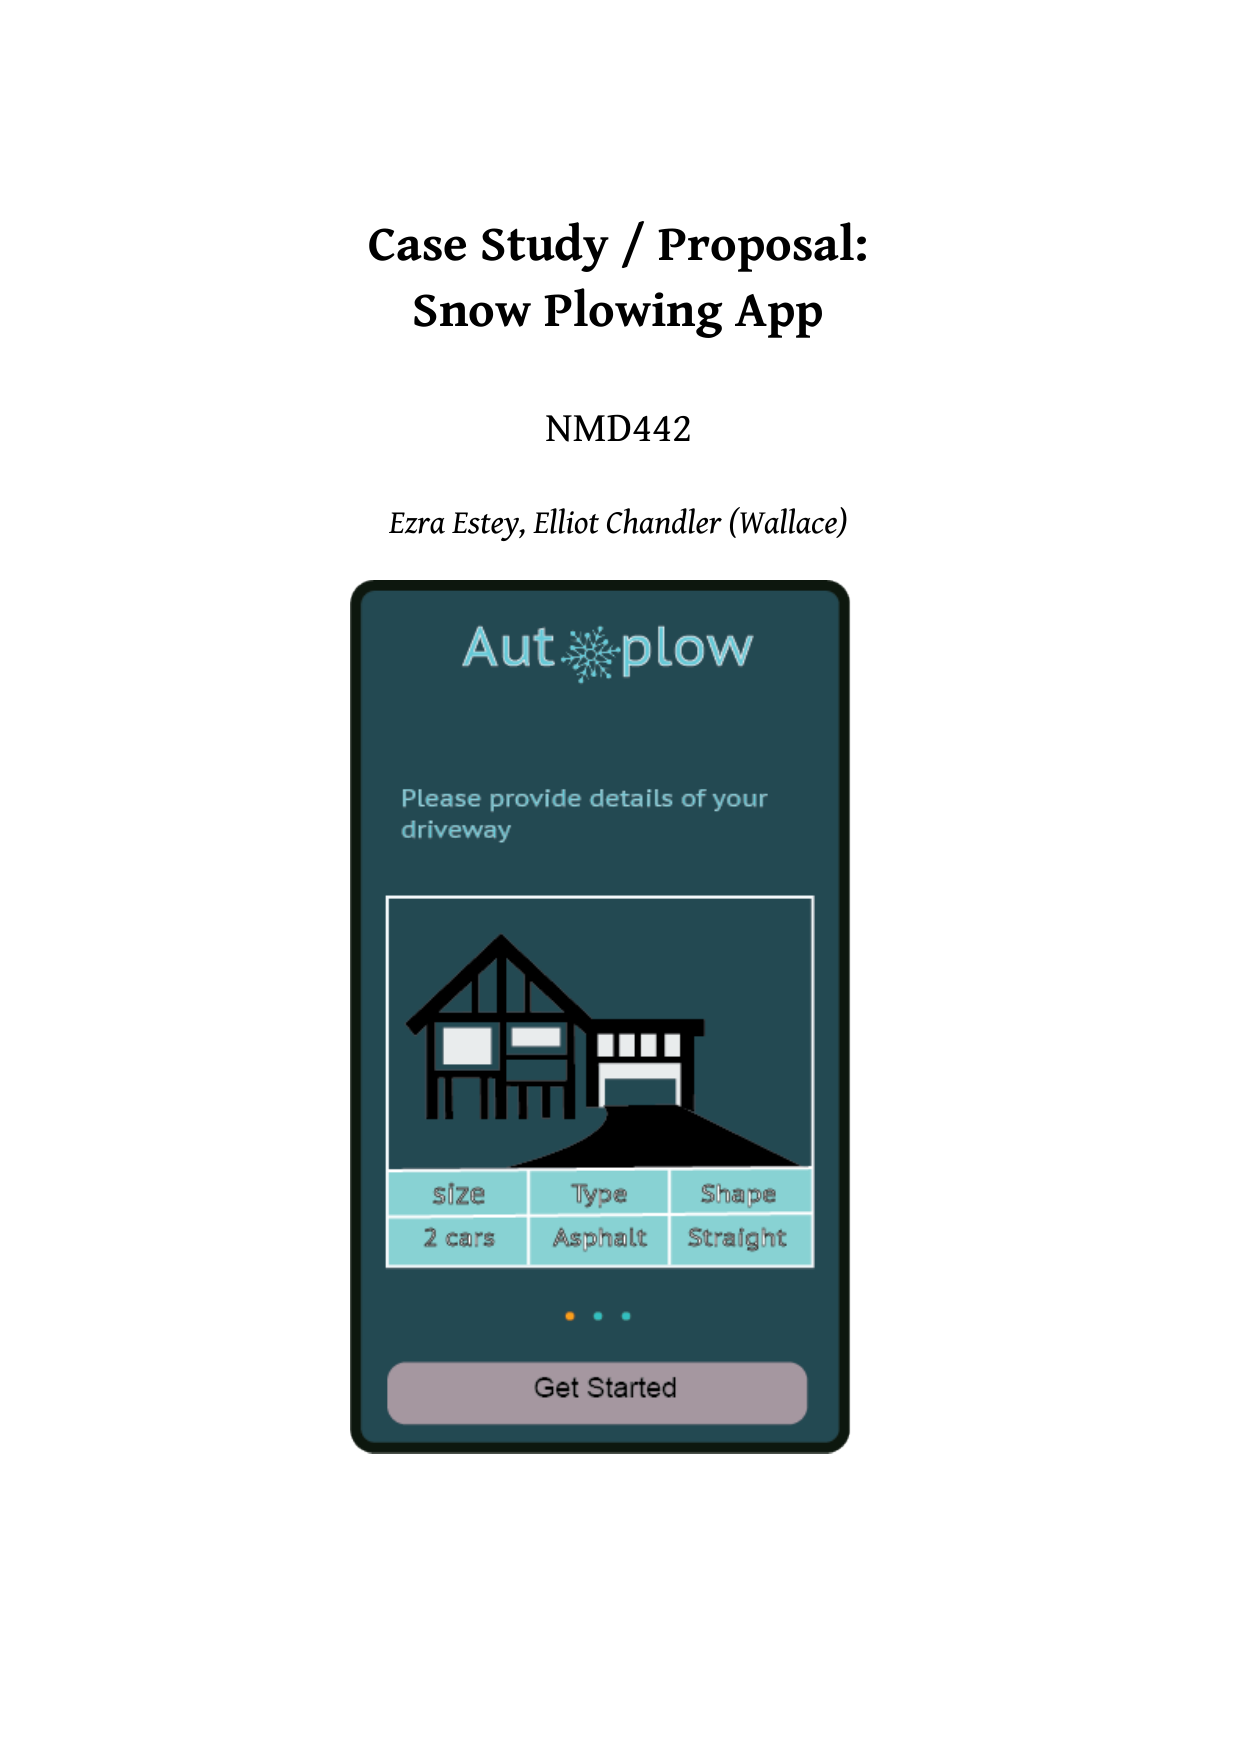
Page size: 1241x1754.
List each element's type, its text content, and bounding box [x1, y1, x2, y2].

text Case Study / Proposal: [147, 217, 1090, 274]
text Snow Plowing App [147, 283, 1090, 341]
text NMD442 [147, 405, 1090, 453]
picture [350, 580, 851, 1454]
text Ezra Estey, Elliot Chandler (Wallace) [147, 505, 1090, 543]
